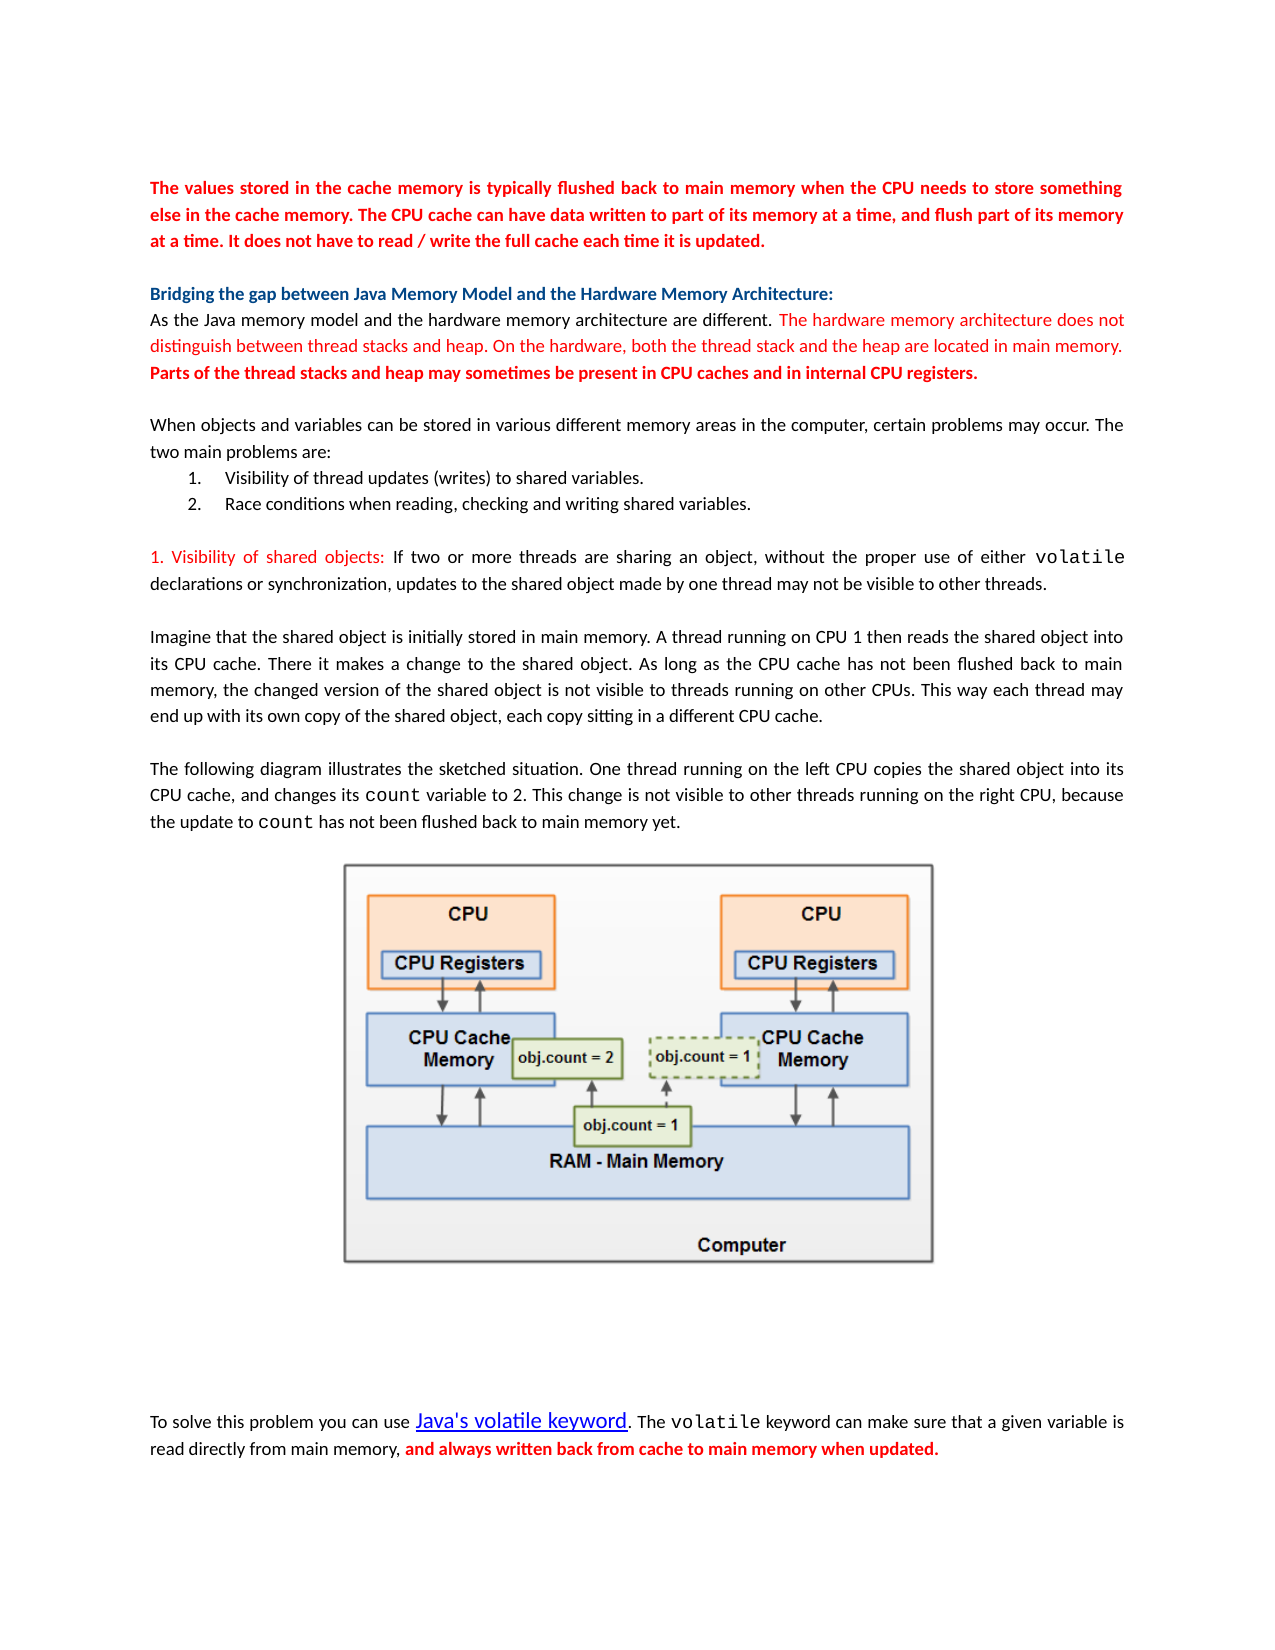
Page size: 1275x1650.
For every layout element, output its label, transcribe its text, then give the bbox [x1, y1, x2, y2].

list Visibility of thread updates (writes) to shared variables. [187, 466, 1125, 489]
list When objects and variables can be stored in various different memory areas in the computer, certain problems may occur. The two main problems are: [150, 413, 1125, 463]
list To solve this problem you can use Java's volatile keyword. The volatile keyword can make sure that a given variable is read directly from main memory, and always written back from cache to main memory when updated. [150, 1406, 1125, 1460]
list Race conditions when reading, checking and writing shared variables. [187, 493, 1125, 516]
list Bridging the gap between Java Memory Model and the Hardware Memory Architecture: [150, 282, 1125, 305]
list The values stored in the cache memory is typically flushed back to main memory when the CPU needs to store something else in the cache memory. The CPU cache can have data written to part of its memory at a time, and flush part of its memory at a time. It does not have to read / write the full cache each time it is updated. [150, 176, 1125, 252]
list 1. Visibility of shared objects: If two or more threads are sharing an object, without the proper use of either volatile declarations or synchronization, updates to the shared object made by one thread may not be visible to other threads. [150, 545, 1125, 596]
list As the Java memory model and the hardware memory architecture are different. The hardware memory architecture does not distinguish between thread stacks and heap. On the hardware, both the thread stack and the heap are located in main memory. Parts of the thread stacks and heap may sometimes be present in CPU caches and in internal CPU registers. [150, 308, 1125, 384]
picture [335, 838, 940, 1296]
list The following diagram illustrates the sketched situation. One thread running on the left CPU copies the shared object into its CPU cache, and changes its count variable to 2. This change is not visible to other threads running on the right CPU, because the update to count has not been flushed back to main memory yet. [150, 757, 1125, 834]
list Imagine that the shared object is initially stored in main memory. A thread running on CPU 1 then reads the shared object into its CPU cache. There it makes a change to the shared object. As long as the CPU cache has not been flushed back to main memory, the changed version of the shared object is not visible to threads running on other CPUs. This way each thread may end up with its own copy of the shared object, each copy sitting in a different CPU cache. [150, 625, 1125, 727]
